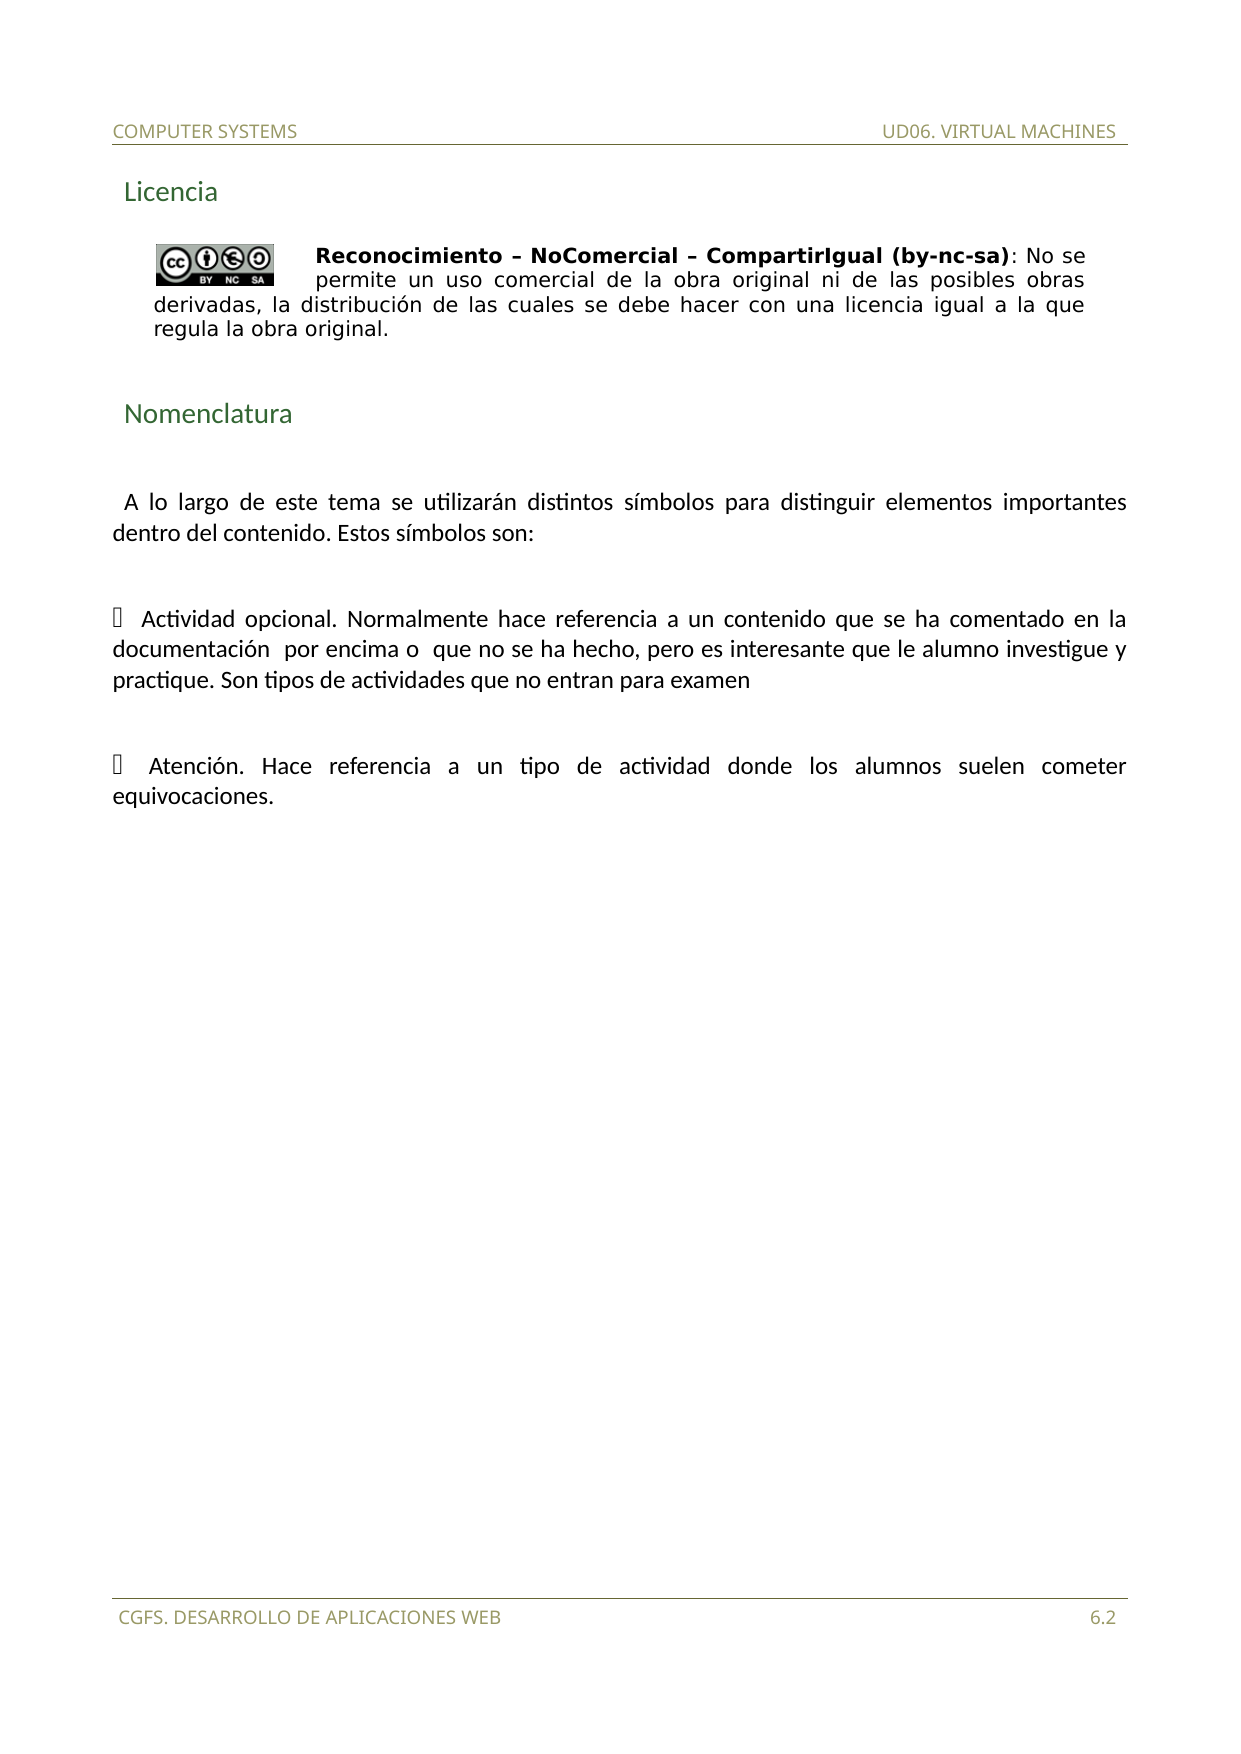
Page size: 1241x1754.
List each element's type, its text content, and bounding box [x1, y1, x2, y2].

picture [156, 244, 274, 286]
text Nomenclatura [112, 396, 1128, 431]
text Reconocimiento – NoComercial – CompartirIgual (by-nc-sa): No se permite un uso comercial de la obra original ni de las posibles obras derivadas, la distribución de las cuales se debe hacer con una licencia igual a la que regula la obra original. [153, 244, 1086, 341]
text  Actividad opcional. Normalmente hace referencia a un contenido que se ha comentado en la documentación por encima o que no se ha hecho, pero es interesante que le alumno investigue y practique. Son tipos de actividades que no entran para examen [112, 603, 1128, 694]
text  Atención. Hace referencia a un tipo de actividad donde los alumnos suelen cometer equivocaciones. [112, 750, 1128, 811]
text A lo largo de este tema se utilizarán distintos símbolos para distinguir elementos importantes dentro del contenido. Estos símbolos son: [112, 487, 1128, 548]
text Licencia [112, 173, 1128, 209]
